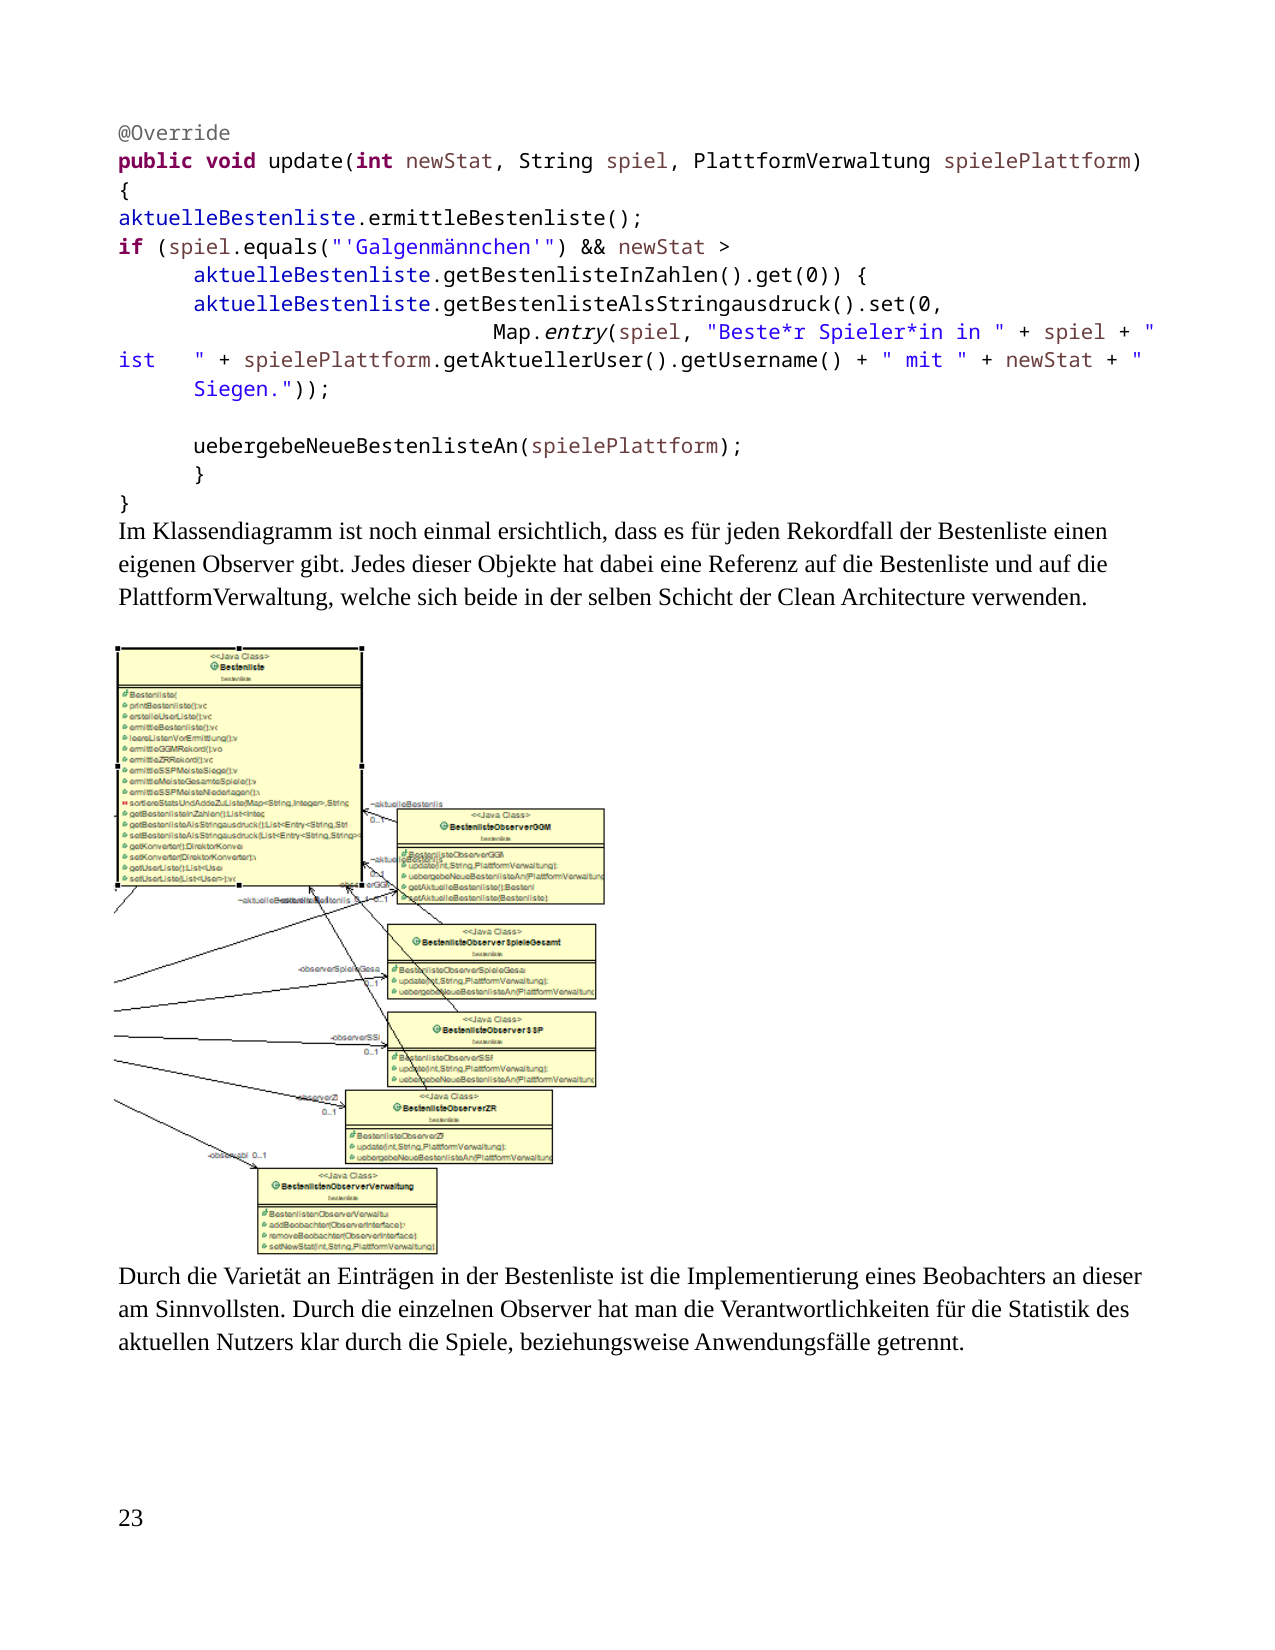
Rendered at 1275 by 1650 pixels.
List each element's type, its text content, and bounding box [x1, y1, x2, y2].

text Durch die Varietät an Einträgen in der Bestenliste ist die Implementierung eines Beobachters an dieser am Sinnvollsten. Durch die einzelnen Observer hat man die Verantwortlichkeiten für die Statistik des aktuellen Nutzers klar durch die Spiele, beziehungsweise Anwendungsfälle getrennt. [118, 630, 1157, 1356]
text } [118, 459, 1157, 488]
text aktuelleBestenliste.getBestenlisteAlsStringausdruck().set(0, [118, 289, 1157, 317]
text } [118, 488, 1157, 516]
text public void update(int newStat, String spiel, PlattformVerwaltung spielePlattform) { [118, 147, 1157, 203]
picture [113, 639, 606, 1258]
text Map.entry(spiel, "Beste*r Spieler*in in " + spiel + " ist " + spielePlattform.getAktuellerUser().getUsername() + " mit " + newStat + " Siegen.")); [118, 317, 1157, 402]
text Im Klassendiagramm ist noch einmal ersichtlich, dass es für jeden Rekordfall der Bestenliste einen eigenen Observer gibt. Jedes dieser Objekte hat dabei eine Referenz auf die Bestenliste und auf die PlattformVerwaltung, welche sich beide in der selben Schicht der Clean Architecture verwenden. [118, 516, 1157, 611]
text @Override [118, 118, 1157, 147]
text uebergebeNeueBestenlisteAn(spielePlattform); [118, 431, 1157, 459]
text if (spiel.equals("'Galgenmännchen'") && newStat > aktuelleBestenliste.getBestenlisteInZahlen().get(0)) { [118, 232, 1157, 289]
text aktuelleBestenliste.ermittleBestenliste(); [118, 203, 1157, 232]
